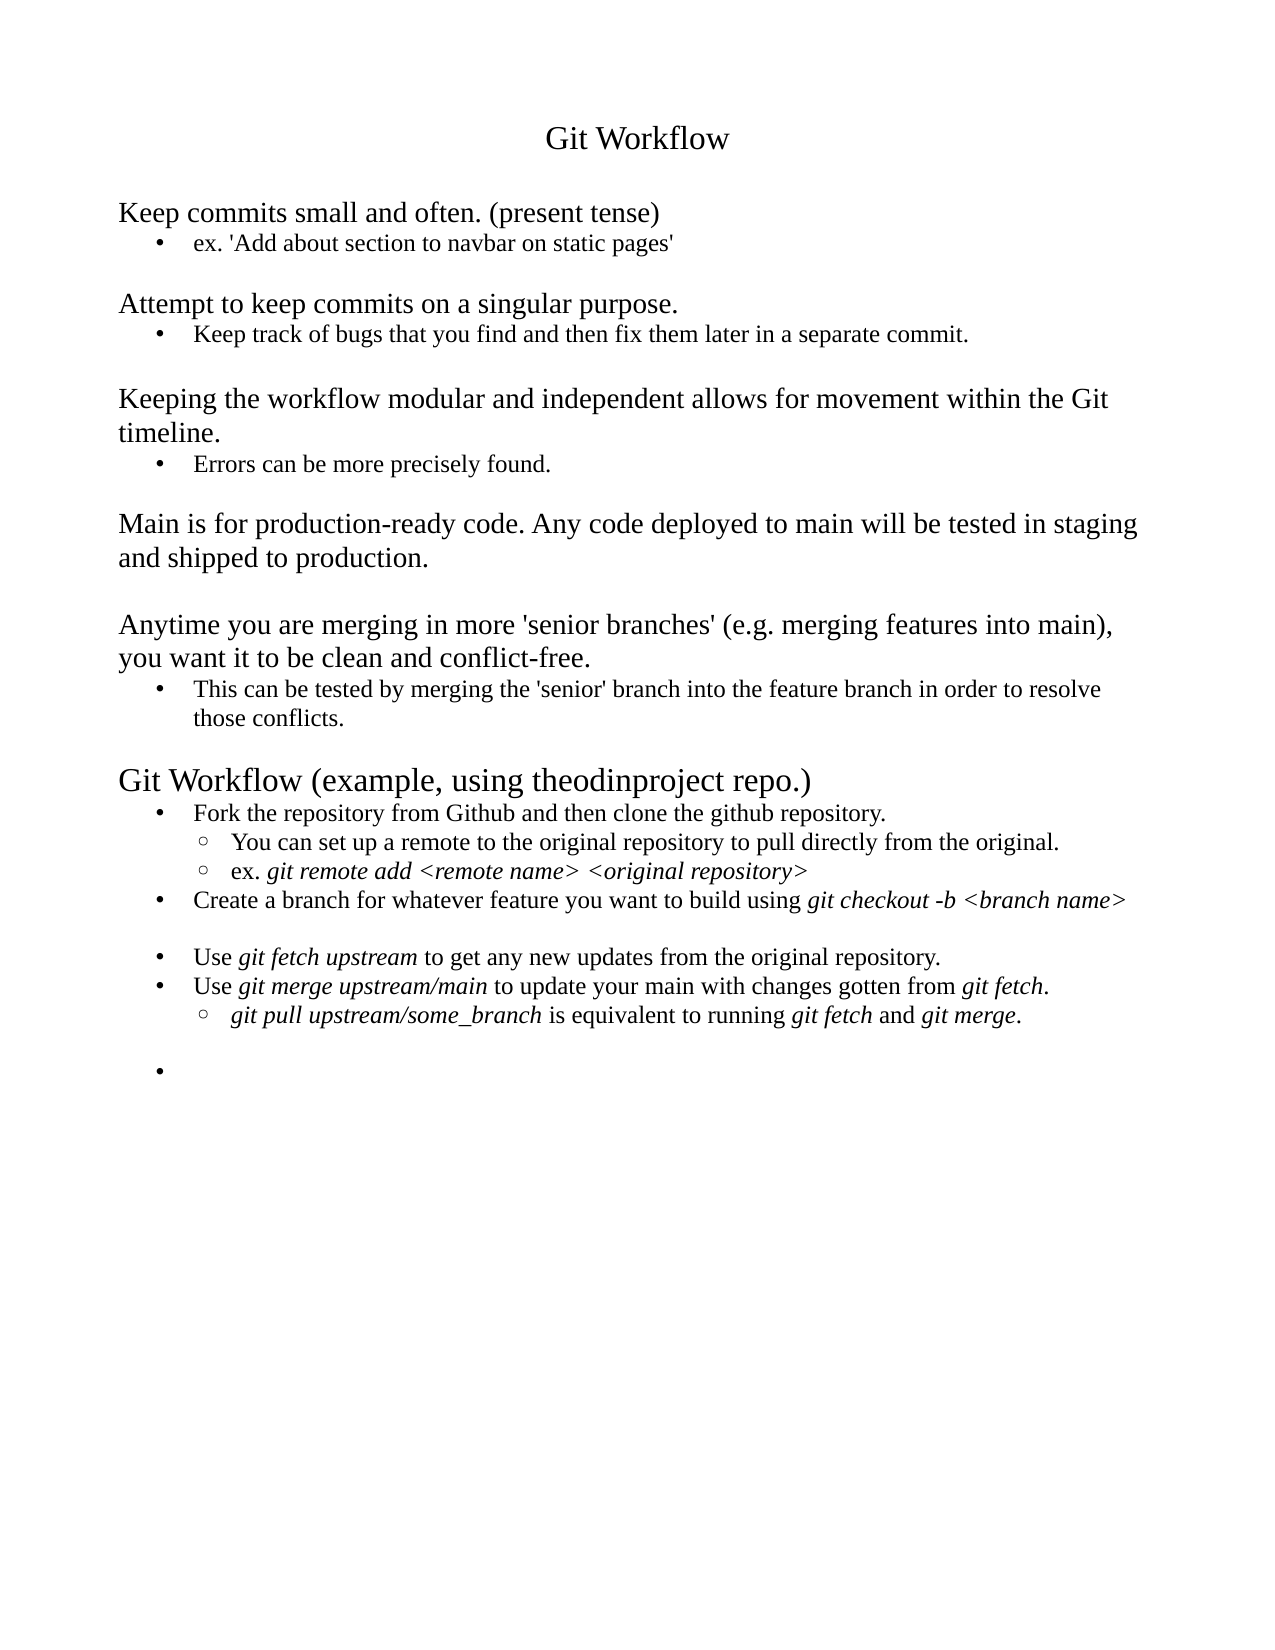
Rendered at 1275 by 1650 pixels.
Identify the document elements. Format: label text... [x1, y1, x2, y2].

list git pull upstream/some_branch is equivalent to running git fetch and git merge. [193, 1000, 1157, 1028]
list Use git merge upstream/main to update your main with changes gotten from git fetch. [156, 971, 1157, 1000]
text Anytime you are merging in more 'senior branches' (e.g. merging features into main), you want it to be clean and conflict-free. [118, 607, 1157, 674]
text Main is for production-ready code. Any code deployed to main will be tested in staging and shipped to production. [118, 506, 1157, 573]
text Attempt to keep commits on a singular purpose. [118, 286, 1157, 319]
list Fork the repository from Github and then clone the github repository. [156, 798, 1157, 827]
list Create a branch for whatever feature you want to build using git checkout -b <branch name> [156, 885, 1157, 913]
list Use git fetch upstream to get any new updates from the original repository. [156, 942, 1157, 971]
text Git Workflow (example, using theodinproject repo.) [118, 760, 1157, 798]
list This can be tested by merging the 'senior' branch into the feature branch in order to resolve those conflicts. [156, 674, 1157, 731]
text Keep commits small and often. (present tense) [118, 195, 1157, 228]
list Keep track of bugs that you find and then fix them later in a separate commit. [156, 319, 1157, 348]
text Git Workflow [118, 118, 1157, 156]
list ex. 'Add about section to navbar on static pages' [156, 228, 1157, 257]
text Keeping the workflow modular and independent allows for movement within the Git timeline. [118, 382, 1157, 449]
list Errors can be more precisely found. [156, 449, 1157, 477]
list ex. git remote add <remote name> <original repository> [193, 856, 1157, 885]
list You can set up a remote to the original repository to pull directly from the original. [193, 827, 1157, 856]
